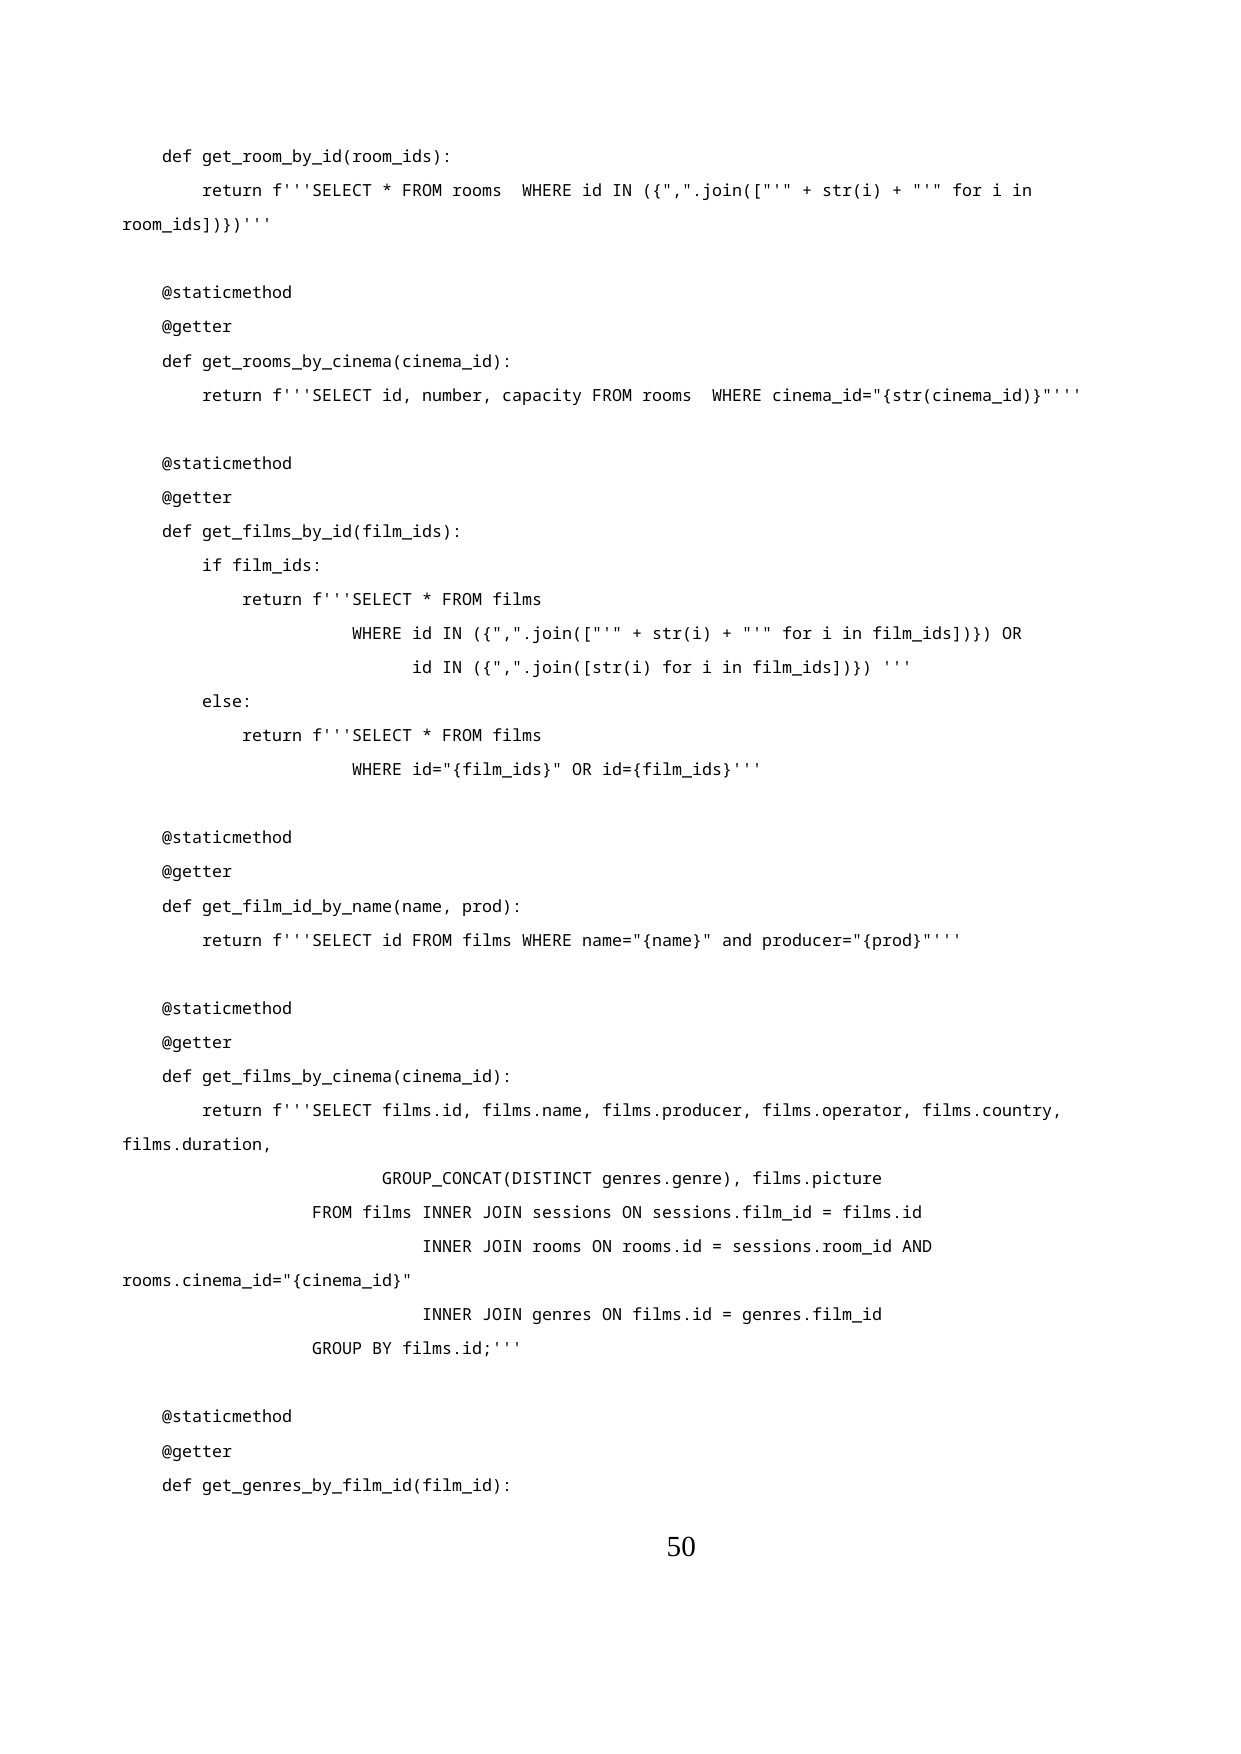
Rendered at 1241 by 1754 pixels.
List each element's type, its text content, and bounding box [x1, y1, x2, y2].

text def get_room_by_id(room_ids): return f'''SELECT * FROM rooms WHERE id IN ({",".join(["'" + str(i) + "'" for i in room_ids])})''' @staticmethod @getter def get_rooms_by_cinema(cinema_id): return f'''SELECT id, number, capacity FROM rooms WHERE cinema_id="{str(cinema_id)}"''' @staticmethod @getter def get_films_by_id(film_ids): if film_ids: return f'''SELECT * FROM films WHERE id IN ({",".join(["'" + str(i) + "'" for i in film_ids])}) OR id IN ({",".join([str(i) for i in film_ids])}) ''' else: return f'''SELECT * FROM films WHERE id="{film_ids}" OR id={film_ids}''' @staticmethod @getter def get_film_id_by_name(name, prod): return f'''SELECT id FROM films WHERE name="{name}" and producer="{prod}"''' @staticmethod @getter def get_films_by_cinema(cinema_id): return f'''SELECT films.id, films.name, films.producer, films.operator, films.country, films.duration, GROUP_CONCAT(DISTINCT genres.genre), films.picture FROM films INNER JOIN sessions ON sessions.film_id = films.id INNER JOIN rooms ON rooms.id = sessions.room_id AND rooms.cinema_id="{cinema_id}" INNER JOIN genres ON films.id = genres.film_id GROUP BY films.id;''' @staticmethod @getter def get_genres_by_film_id(film_id): [122, 145, 1181, 1496]
